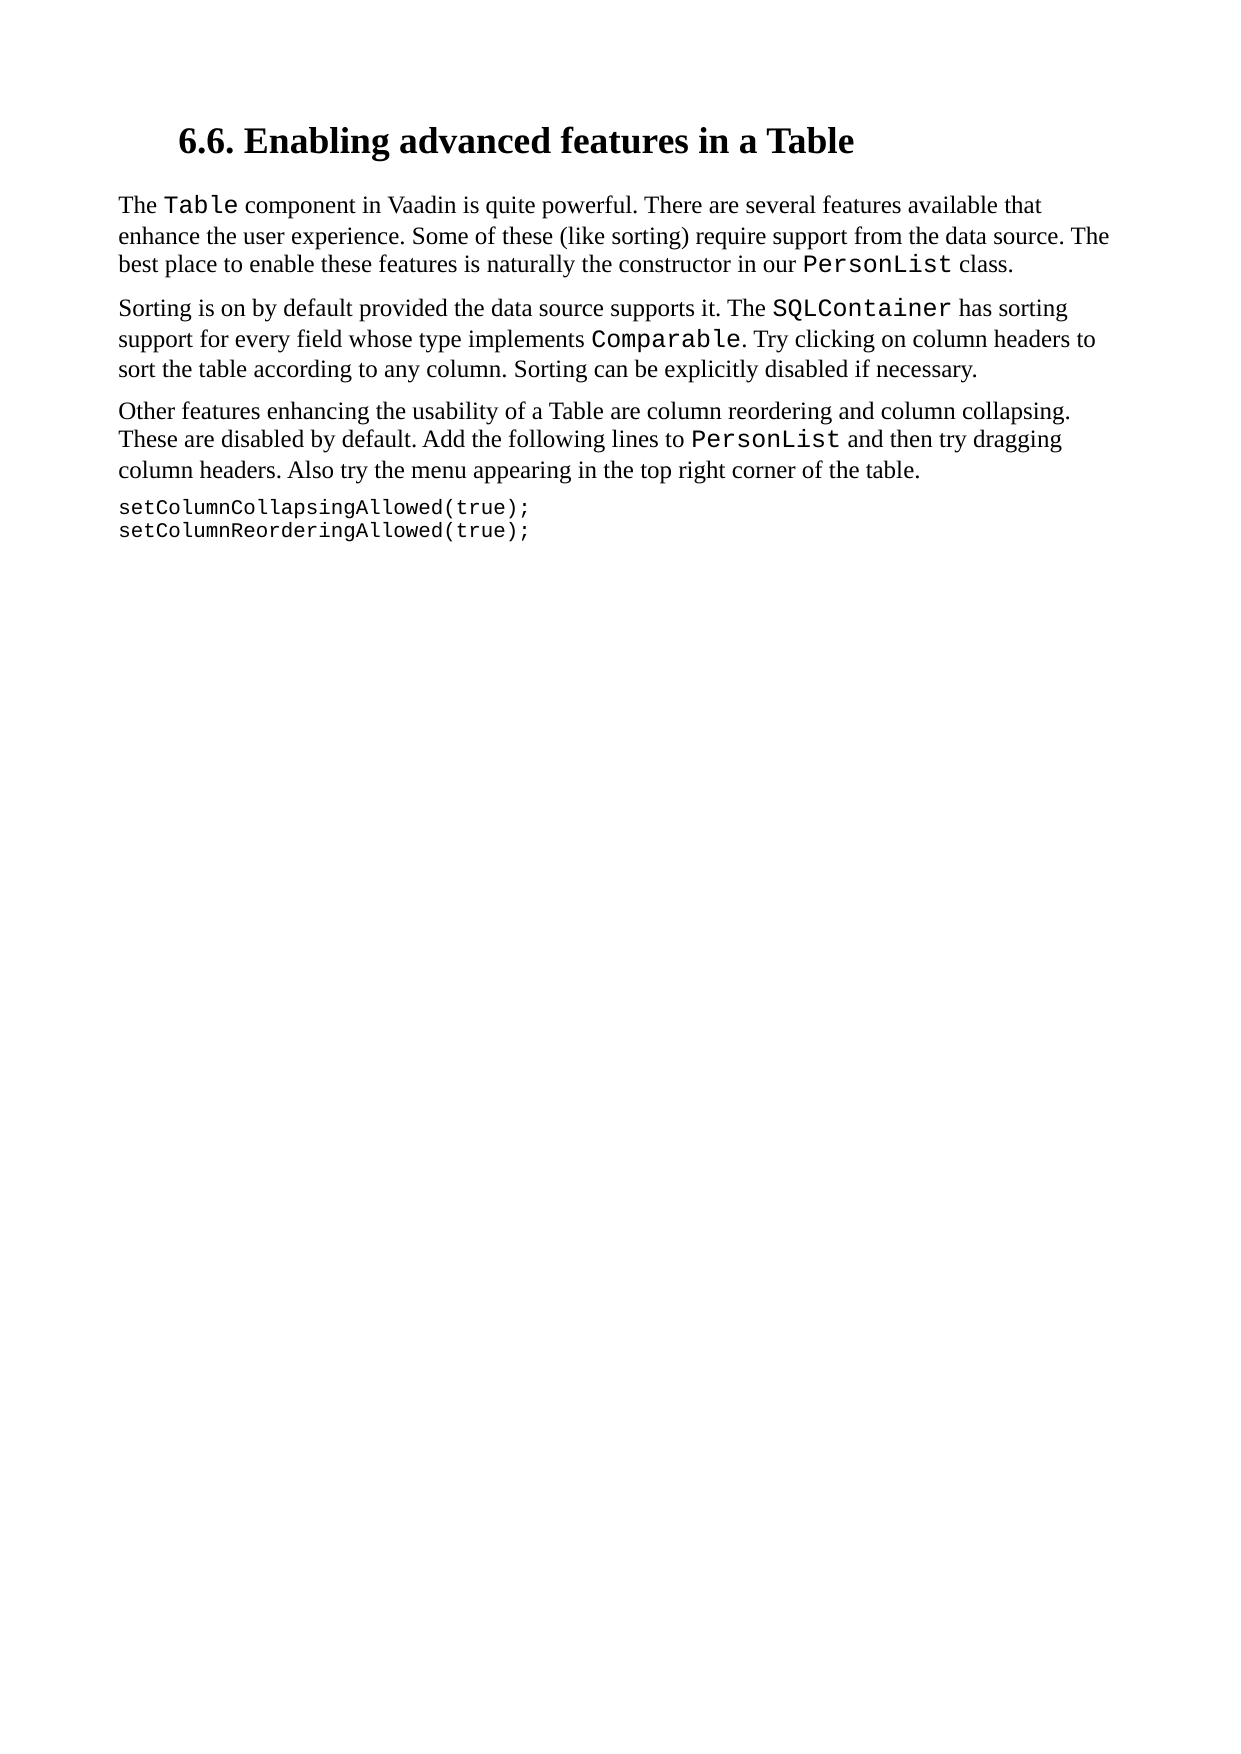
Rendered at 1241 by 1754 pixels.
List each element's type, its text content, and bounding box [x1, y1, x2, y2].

text setColumnReorderingAllowed(true); [118, 520, 1122, 544]
text setColumnCollapsingAllowed(true); [118, 497, 1122, 520]
text Other features enhancing the usability of a Table are column reordering and column collapsing. These are disabled by default. Add the following lines to PersonList and then try dragging column headers. Also try the menu appearing in the top right corner of the table. [118, 396, 1122, 484]
text Sorting is on by default provided the data source supports it. The SQLContainer has sorting support for every field whose type implements Comparable. Try clicking on column headers to sort the table according to any column. Sorting can be explicitly disabled if necessary. [118, 293, 1122, 383]
subtitle 6.6. Enabling advanced features in a Table [178, 118, 1122, 161]
text The Table component in Vaadin is quite powerful. There are several features available that enhance the user experience. Some of these (like sorting) require support from the data source. The best place to enable these features is naturally the constructor in our PersonList class. [118, 190, 1122, 280]
